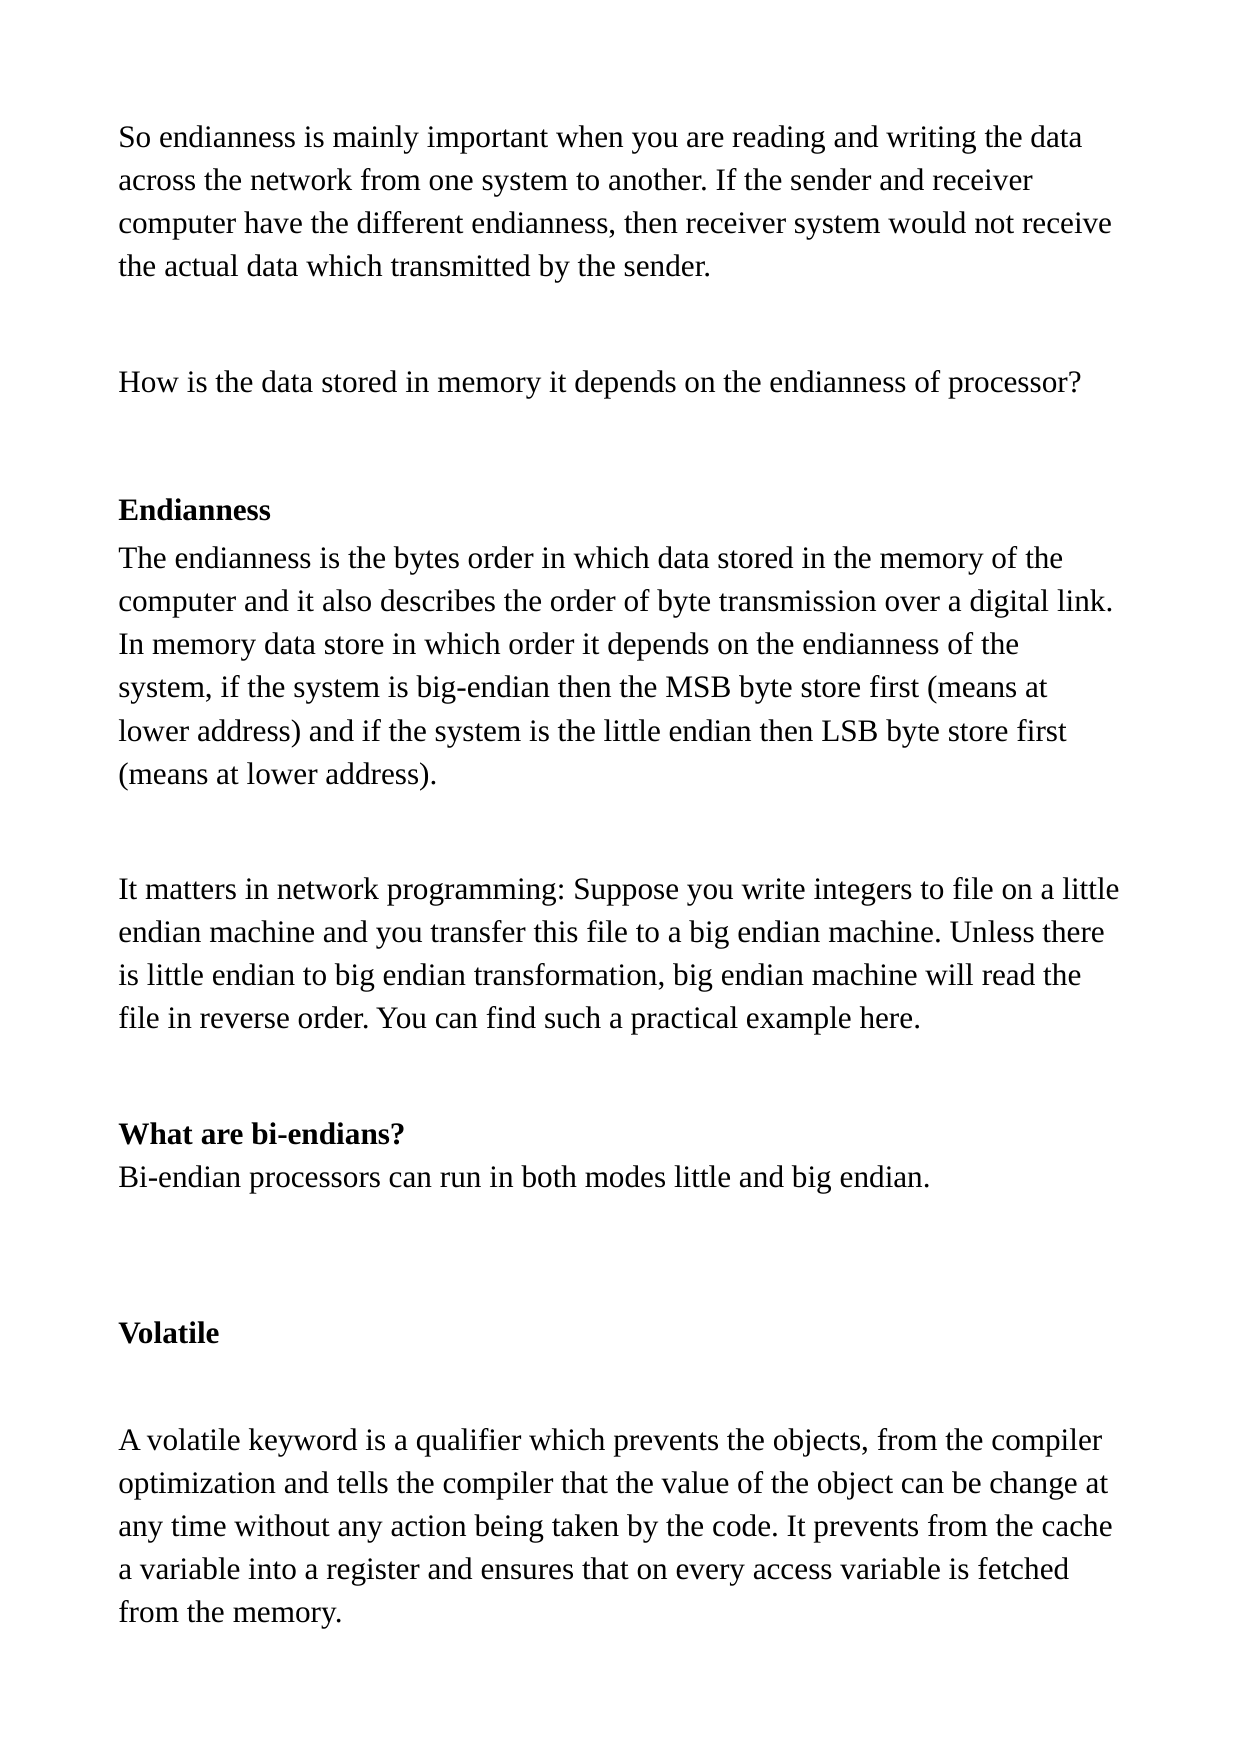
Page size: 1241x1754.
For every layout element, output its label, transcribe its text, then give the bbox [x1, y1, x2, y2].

text So endianness is mainly important when you are reading and writing the data across the network from one system to another. If the sender and receiver computer have the different endianness, then receiver system would not receive the actual data which transmitted by the sender. [118, 118, 1122, 283]
text Volatile [118, 1314, 1122, 1350]
text It matters in network programming: Suppose you write integers to file on a little endian machine and you transfer this file to a big endian machine. Unless there is little endian to big endian transformation, big endian machine will read the file in reverse order. You can find such a practical example here. [118, 870, 1122, 1036]
text A volatile keyword is a qualifier which prevents the objects, from the compiler optimization and tells the compiler that the value of the object can be change at any time without any action being taken by the code. It prevents from the cache a variable into a register and ensures that on every access variable is fetched from the memory. [118, 1421, 1122, 1629]
text What are bi-endians? Bi-endian processors can run in both modes little and big endian. [118, 1115, 1122, 1194]
text How is the data stored in memory it depends on the endianness of processor? [118, 363, 1122, 399]
text The endianness is the bytes order in which data stored in the memory of the computer and it also describes the order of byte transmission over a digital link. In memory data store in which order it depends on the endianness of the system, if the system is big-endian then the MSB byte store first (means at lower address) and if the system is the little endian then LSB byte store first (means at lower address). [118, 539, 1122, 791]
subtitle Endianness [118, 491, 1122, 527]
